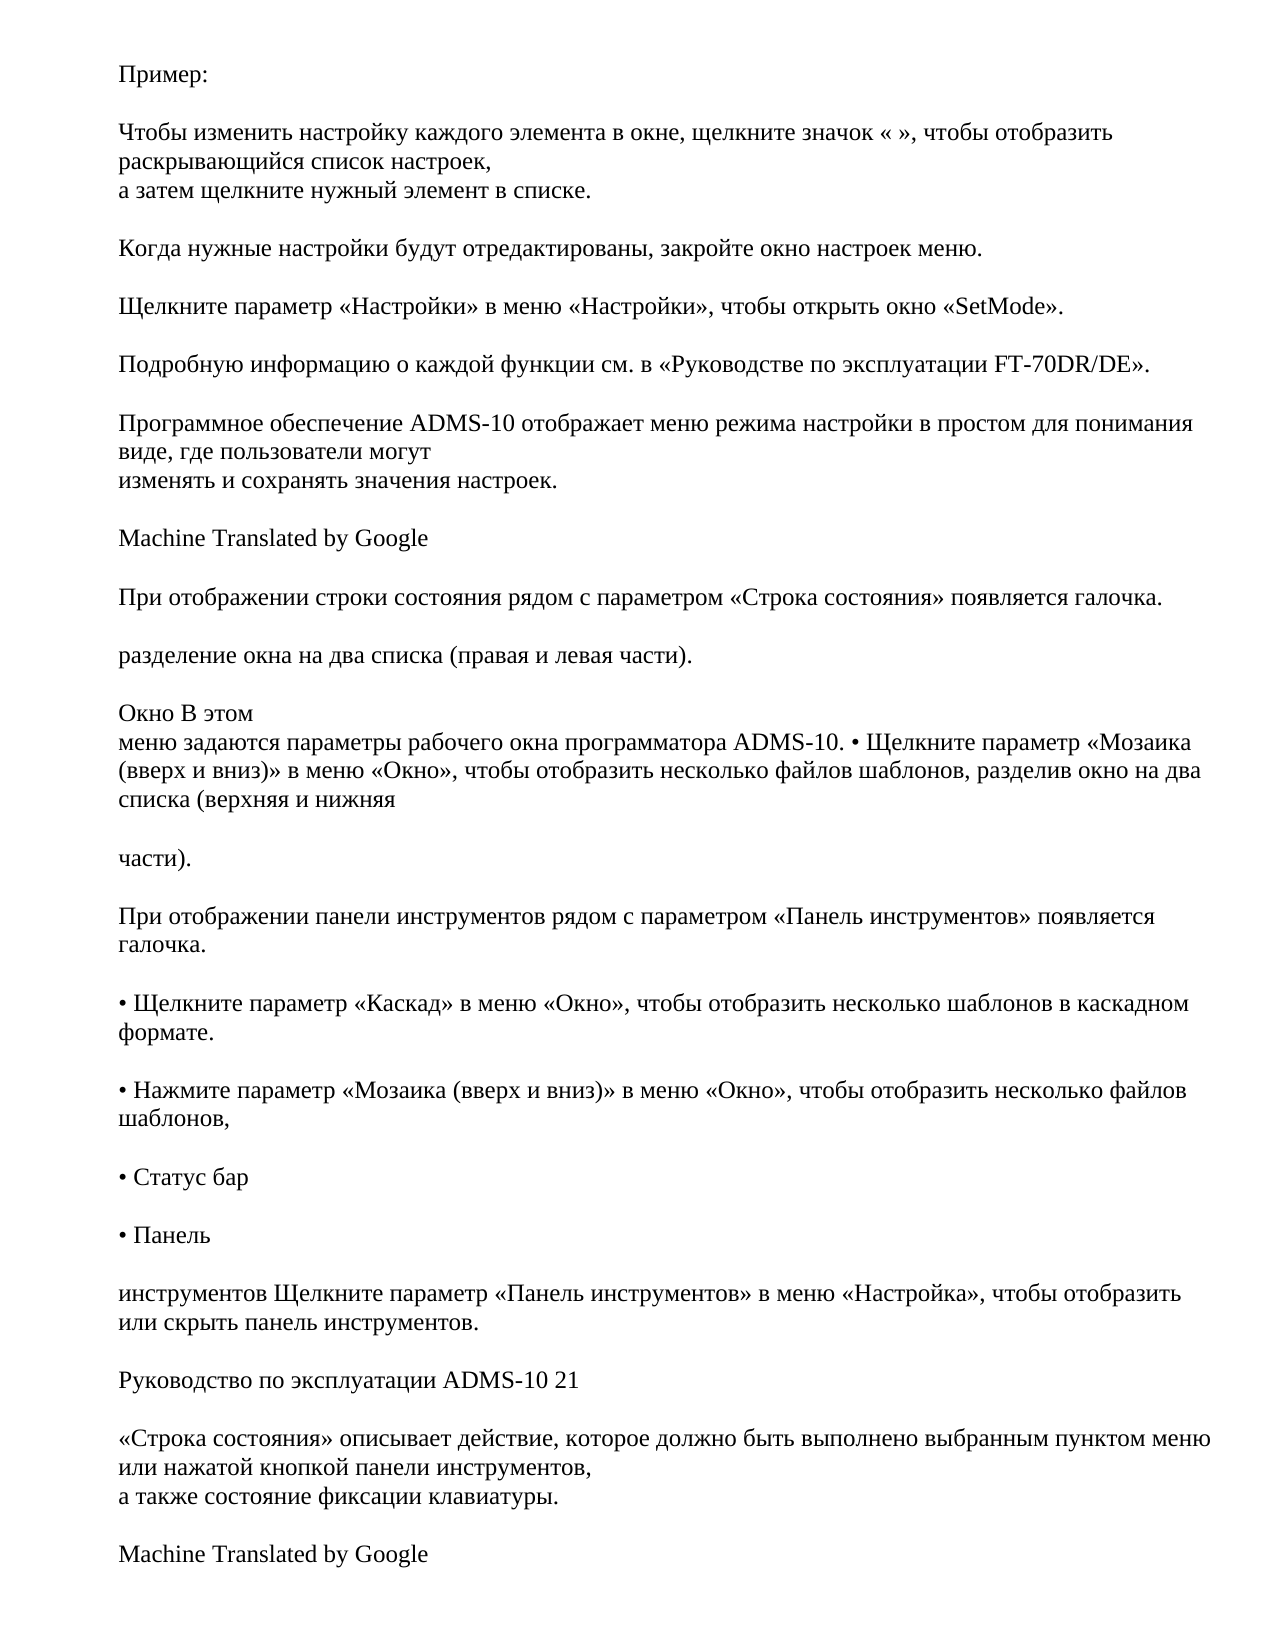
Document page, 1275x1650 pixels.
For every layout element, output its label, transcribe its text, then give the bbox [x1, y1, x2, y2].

text Руководство по эксплуатации ADMS-10 21 [118, 1365, 1216, 1394]
text Чтобы изменить настройку каждого элемента в окне, щелкните значок « », чтобы отобразить раскрывающийся список настроек, а затем щелкните нужный элемент в списке. [118, 117, 1216, 203]
text части). [118, 843, 1216, 871]
text Программное обеспечение ADMS-10 отображает меню режима настройки в простом для понимания виде, где пользователи могут изменять и сохранять значения настроек. [118, 408, 1216, 494]
text • Нажмите параметр «Мозаика (вверх и вниз)» в меню «Окно», чтобы отобразить несколько файлов шаблонов, [118, 1075, 1216, 1132]
text • Панель [118, 1220, 1216, 1249]
text разделение окна на два списка (правая и левая части). [118, 640, 1216, 669]
text При отображении строки состояния рядом с параметром «Строка состояния» появляется галочка. [118, 582, 1216, 610]
text Machine Translated by Google [118, 523, 1216, 552]
text • Щелкните параметр «Каскад» в меню «Окно», чтобы отобразить несколько шаблонов в каскадном формате. [118, 988, 1216, 1045]
text Когда нужные настройки будут отредактированы, закройте окно настроек меню. [118, 233, 1216, 262]
text При отображении панели инструментов рядом с параметром «Панель инструментов» появляется галочка. [118, 901, 1216, 958]
text Окно В этом меню задаются параметры рабочего окна программатора ADMS-10. • Щелкните параметр «Мозаика (вверх и вниз)» в меню «Окно», чтобы отобразить несколько файлов шаблонов, разделив окно на два списка (верхняя и нижняя [118, 698, 1216, 813]
text Щелкните параметр «Настройки» в меню «Настройки», чтобы открыть окно «SetMode». [118, 291, 1216, 320]
text инструментов Щелкните параметр «Панель инструментов» в меню «Настройка», чтобы отобразить или скрыть панель инструментов. [118, 1278, 1216, 1336]
text • Статус бар [118, 1162, 1216, 1191]
text Machine Translated by Google [118, 1539, 1216, 1568]
text Пример: [118, 59, 1216, 88]
text «Строка состояния» описывает действие, которое должно быть выполнено выбранным пунктом меню или нажатой кнопкой панели инструментов, а также состояние фиксации клавиатуры. [118, 1423, 1216, 1510]
text Подробную информацию о каждой функции см. в «Руководстве по эксплуатации FT-70DR/DE». [118, 349, 1216, 378]
